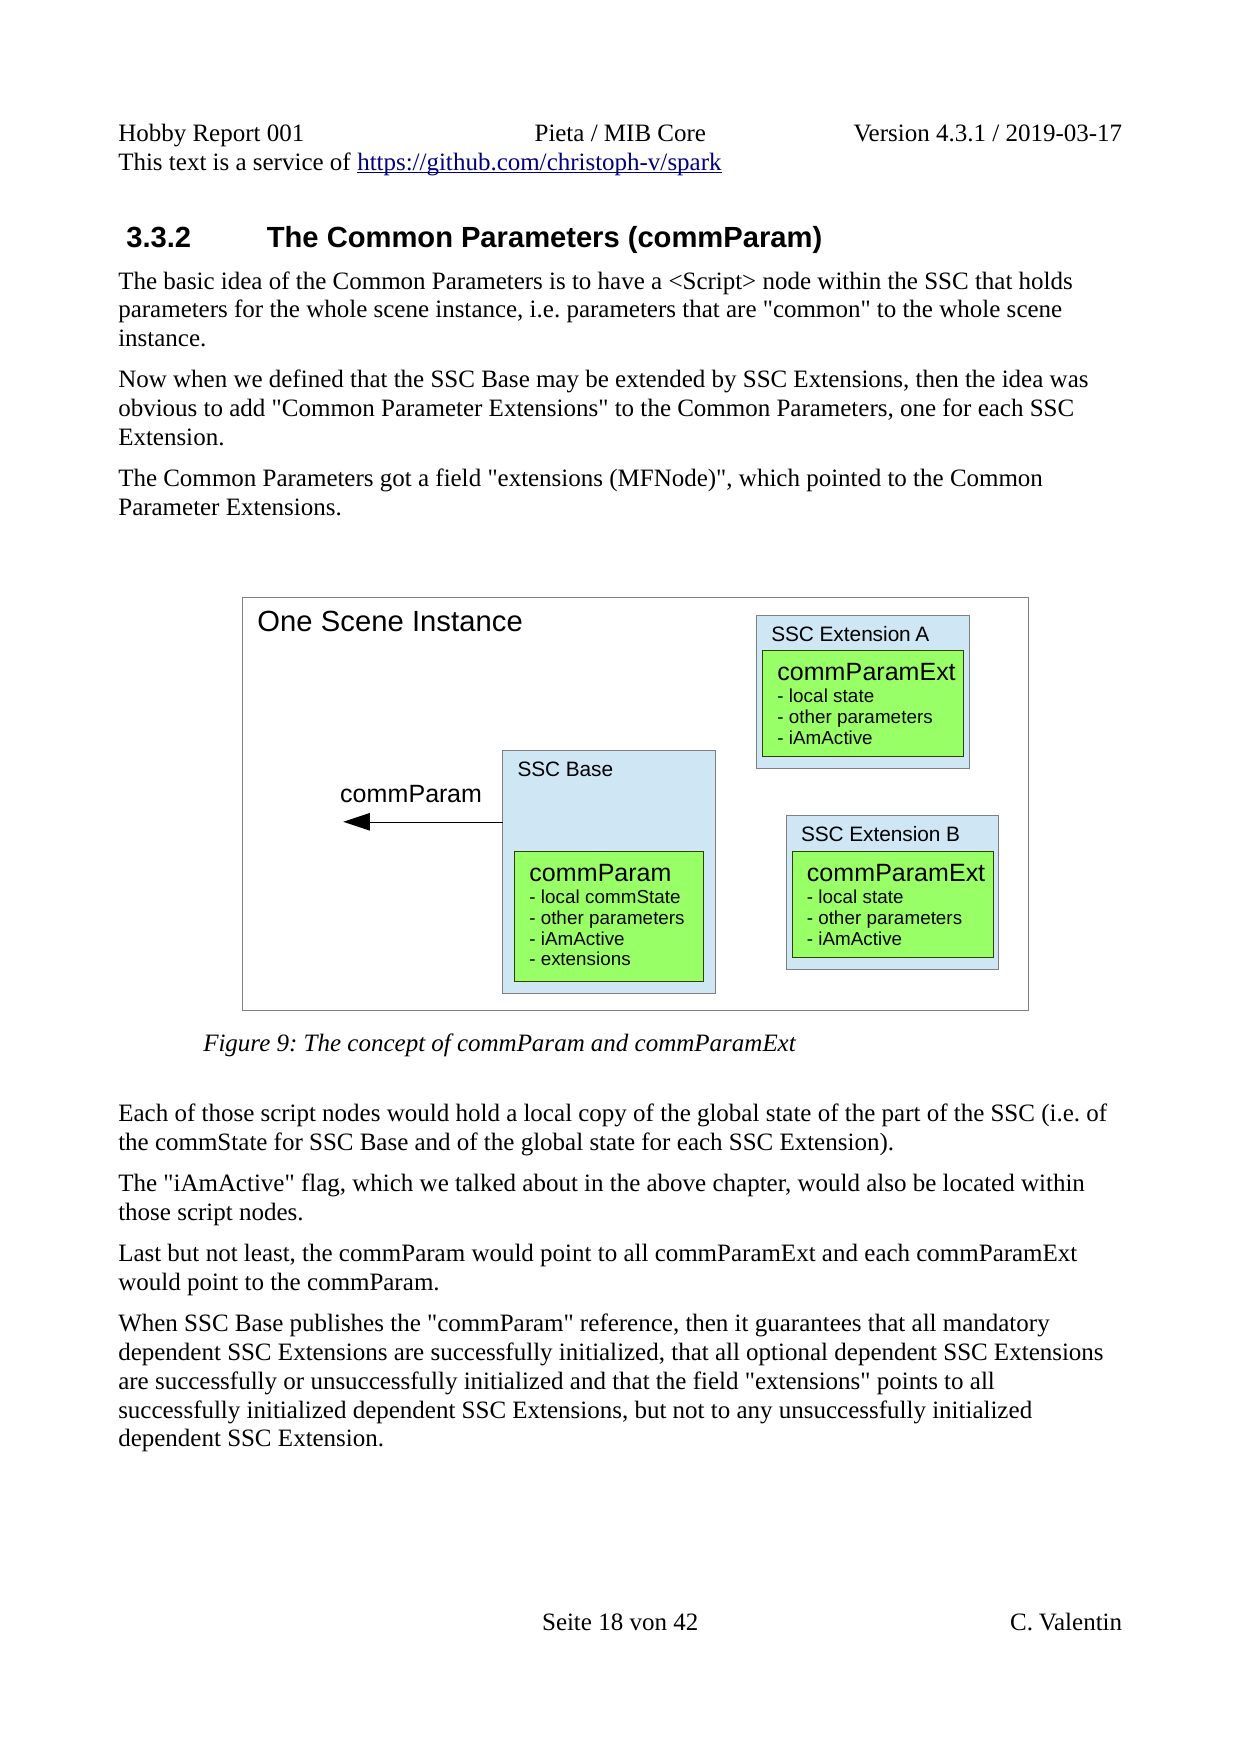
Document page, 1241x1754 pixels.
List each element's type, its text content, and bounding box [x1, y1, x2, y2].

text Last but not least, the commParam would point to all commParamExt and each commParamExt would point to the commParam. [118, 1238, 1122, 1296]
text The "iAmActive" flag, which we talked about in the above chapter, would also be located within those script nodes. [118, 1168, 1122, 1226]
text Now when we defined that the SSC Base may be extended by SSC Extensions, then the idea was obvious to add "Common Parameter Extensions" to the Common Parameters, one for each SSC Extension. [118, 364, 1122, 451]
text When SSC Base publishes the "commParam" reference, then it guarantees that all mandatory dependent SSC Extensions are successfully initialized, that all optional dependent SSC Extensions are successfully or unsuccessfully initialized and that the field "extensions" points to all successfully initialized dependent SSC Extensions, but not to any unsuccessfully initialized dependent SSC Extension. [118, 1308, 1122, 1452]
subtitle The Common Parameters (commParam) [118, 220, 1122, 253]
text Each of those script nodes would hold a local copy of the global state of the part of the SSC (i.e. of the commState for SSC Base and of the global state for each SSC Extension). [118, 1098, 1122, 1156]
text Figure 9: The concept of commParam and commParamExt [203, 587, 1037, 1057]
text The Common Parameters got a field "extensions (MFNode)", which pointed to the Common Parameter Extensions. [118, 463, 1122, 521]
text The basic idea of the Common Parameters is to have a <Script> node within the SSC that holds parameters for the whole scene instance, i.e. parameters that are "common" to the whole scene instance. [118, 266, 1122, 352]
